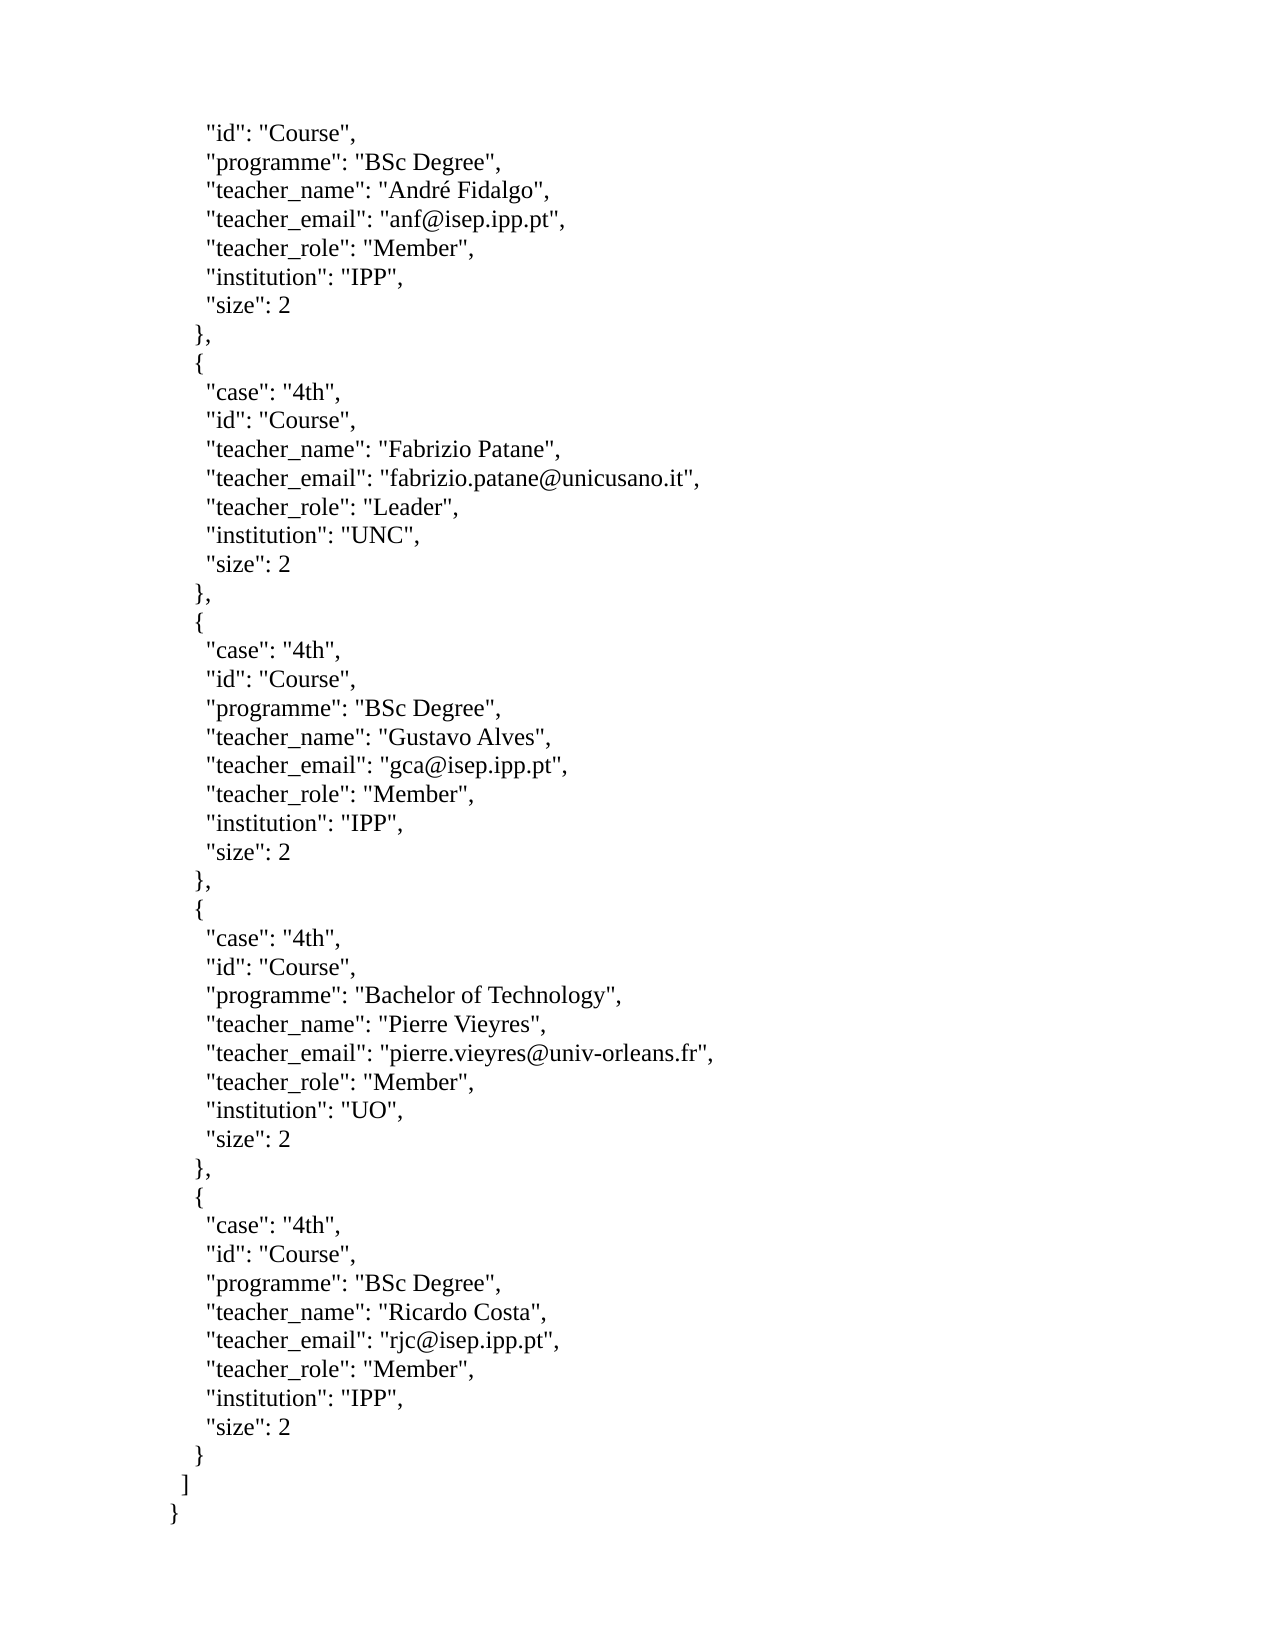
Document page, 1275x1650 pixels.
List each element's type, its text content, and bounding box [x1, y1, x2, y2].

text "teacher_role": "Member", [118, 233, 1157, 262]
text "id": "Course", [118, 952, 1157, 981]
text }, [118, 866, 1157, 894]
text "teacher_role": "Leader", [118, 492, 1157, 521]
text "programme": "BSc Degree", [118, 693, 1157, 722]
text "teacher_email": "gca@isep.ipp.pt", [118, 751, 1157, 779]
text "institution": "IPP", [118, 1383, 1157, 1412]
text "institution": "IPP", [118, 262, 1157, 291]
text "institution": "UNC", [118, 521, 1157, 549]
text "case": "4th", [118, 1211, 1157, 1239]
text "size": 2 [118, 549, 1157, 578]
text "teacher_role": "Member", [118, 1067, 1157, 1096]
text } [118, 1498, 1157, 1527]
text "id": "Course", [118, 406, 1157, 434]
text "teacher_name": "Fabrizio Patane", [118, 434, 1157, 463]
text "teacher_name": "André Fidalgo", [118, 176, 1157, 204]
text "id": "Course", [118, 118, 1157, 147]
text "case": "4th", [118, 377, 1157, 406]
text { [118, 348, 1157, 377]
text } [118, 1441, 1157, 1469]
text "programme": "Bachelor of Technology", [118, 981, 1157, 1009]
text }, [118, 319, 1157, 348]
text "teacher_email": "rjc@isep.ipp.pt", [118, 1326, 1157, 1354]
text { [118, 1182, 1157, 1211]
text "teacher_name": "Pierre Vieyres", [118, 1009, 1157, 1038]
text { [118, 894, 1157, 923]
text "id": "Course", [118, 1239, 1157, 1268]
text "size": 2 [118, 1124, 1157, 1153]
text "teacher_name": "Ricardo Costa", [118, 1297, 1157, 1326]
text "case": "4th", [118, 636, 1157, 664]
text "teacher_email": "pierre.vieyres@univ-orleans.fr", [118, 1038, 1157, 1067]
text }, [118, 1153, 1157, 1182]
text "teacher_role": "Member", [118, 1354, 1157, 1383]
text "teacher_email": "anf@isep.ipp.pt", [118, 204, 1157, 233]
text ] [118, 1469, 1157, 1498]
text "id": "Course", [118, 664, 1157, 693]
text }, [118, 578, 1157, 607]
text "teacher_name": "Gustavo Alves", [118, 722, 1157, 751]
text { [118, 607, 1157, 636]
text "teacher_email": "fabrizio.patane@unicusano.it", [118, 463, 1157, 492]
text "institution": "IPP", [118, 808, 1157, 837]
text "programme": "BSc Degree", [118, 147, 1157, 176]
text "size": 2 [118, 291, 1157, 319]
text "programme": "BSc Degree", [118, 1268, 1157, 1297]
text "teacher_role": "Member", [118, 779, 1157, 808]
text "institution": "UO", [118, 1096, 1157, 1124]
text "size": 2 [118, 1412, 1157, 1441]
text "case": "4th", [118, 923, 1157, 952]
text "size": 2 [118, 837, 1157, 866]
